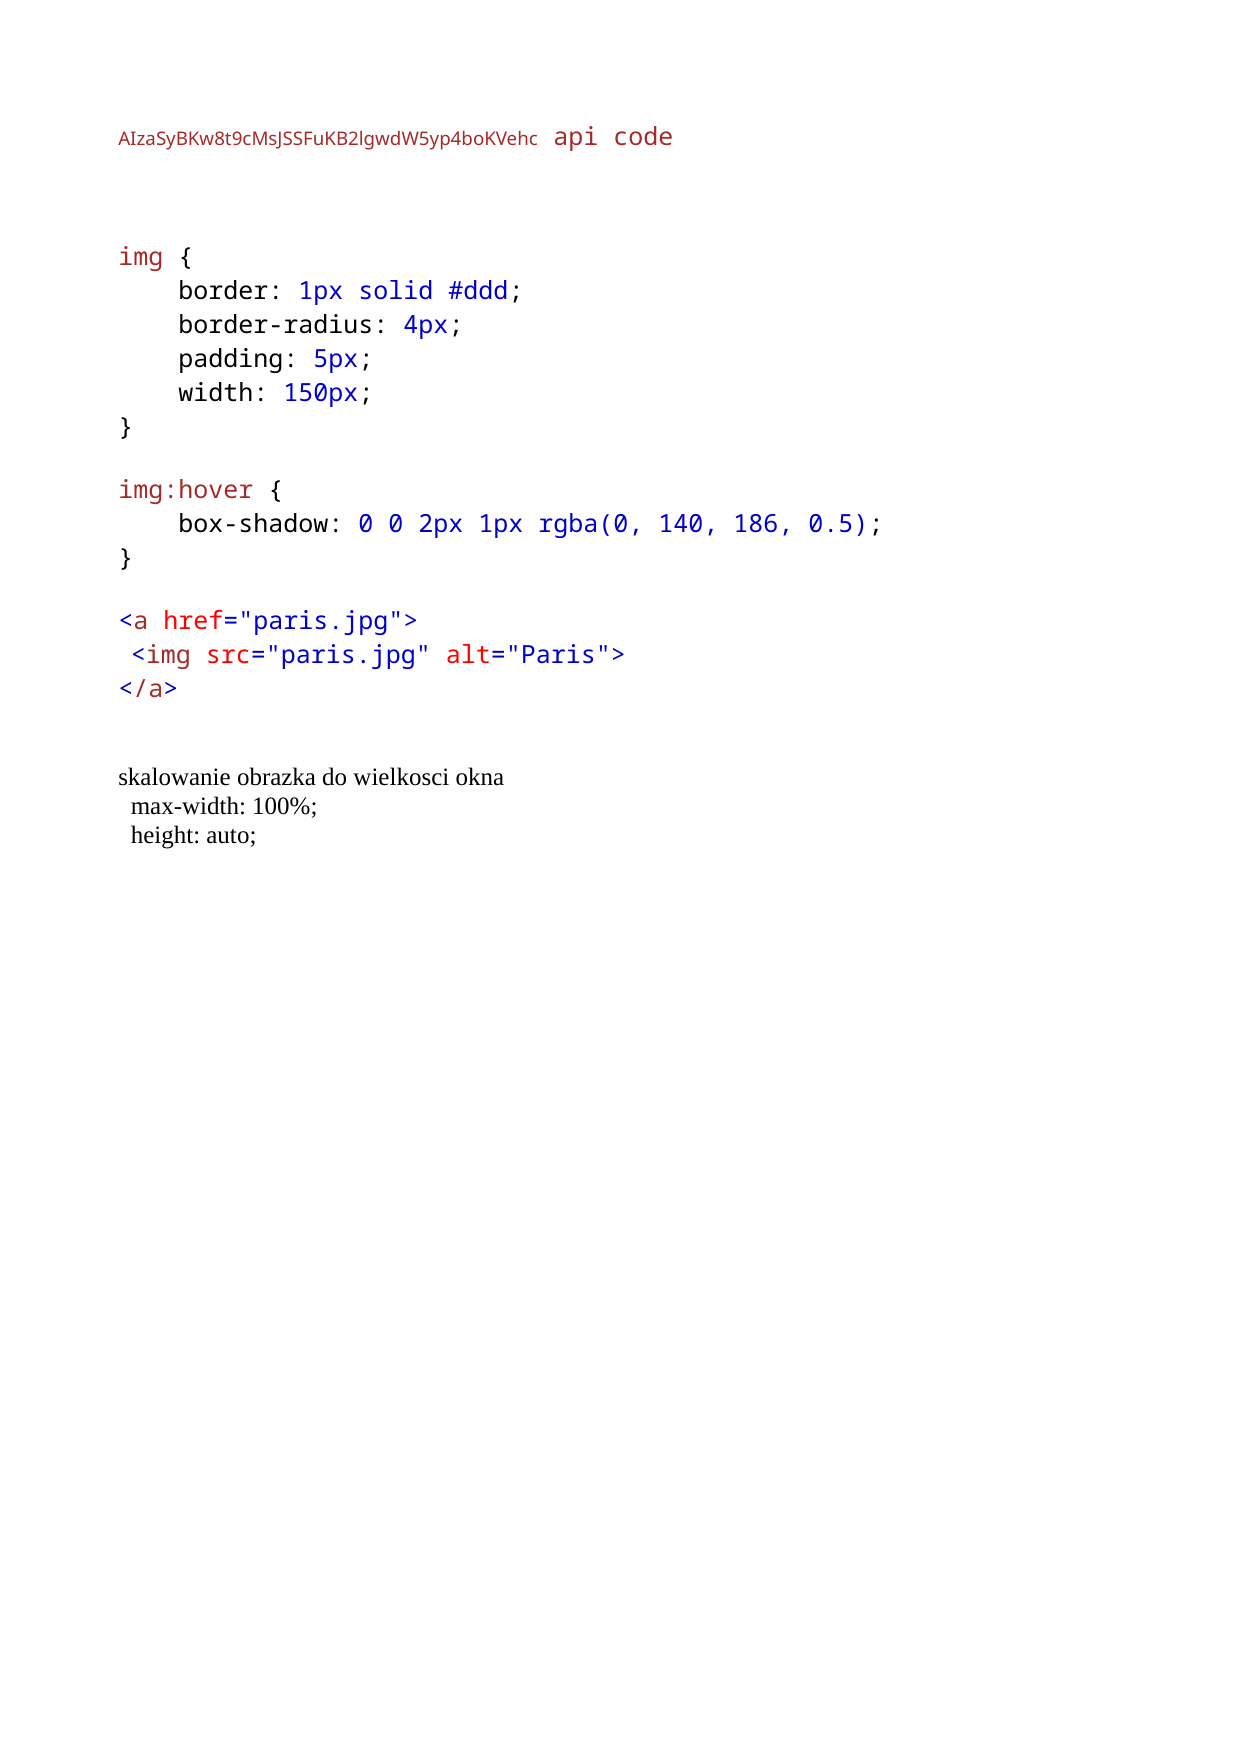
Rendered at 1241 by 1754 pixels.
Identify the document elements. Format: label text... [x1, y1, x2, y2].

text skalowanie obrazka do wielkosci okna [118, 762, 1122, 791]
text AIzaSyBKw8t9cMsJSSFuKB2lgwdW5yp4boKVehc api code [118, 118, 1122, 152]
text img { border: 1px solid #ddd; border-radius: 4px; padding: 5px; width: 150px; } img:hover { box-shadow: 0 0 2px 1px rgba(0, 140, 186, 0.5); } <a href="paris.jpg"> <img src="paris.jpg" alt="Paris"> </a> [118, 238, 1122, 705]
text height: auto; [118, 820, 1122, 848]
text max-width: 100%; [118, 791, 1122, 820]
